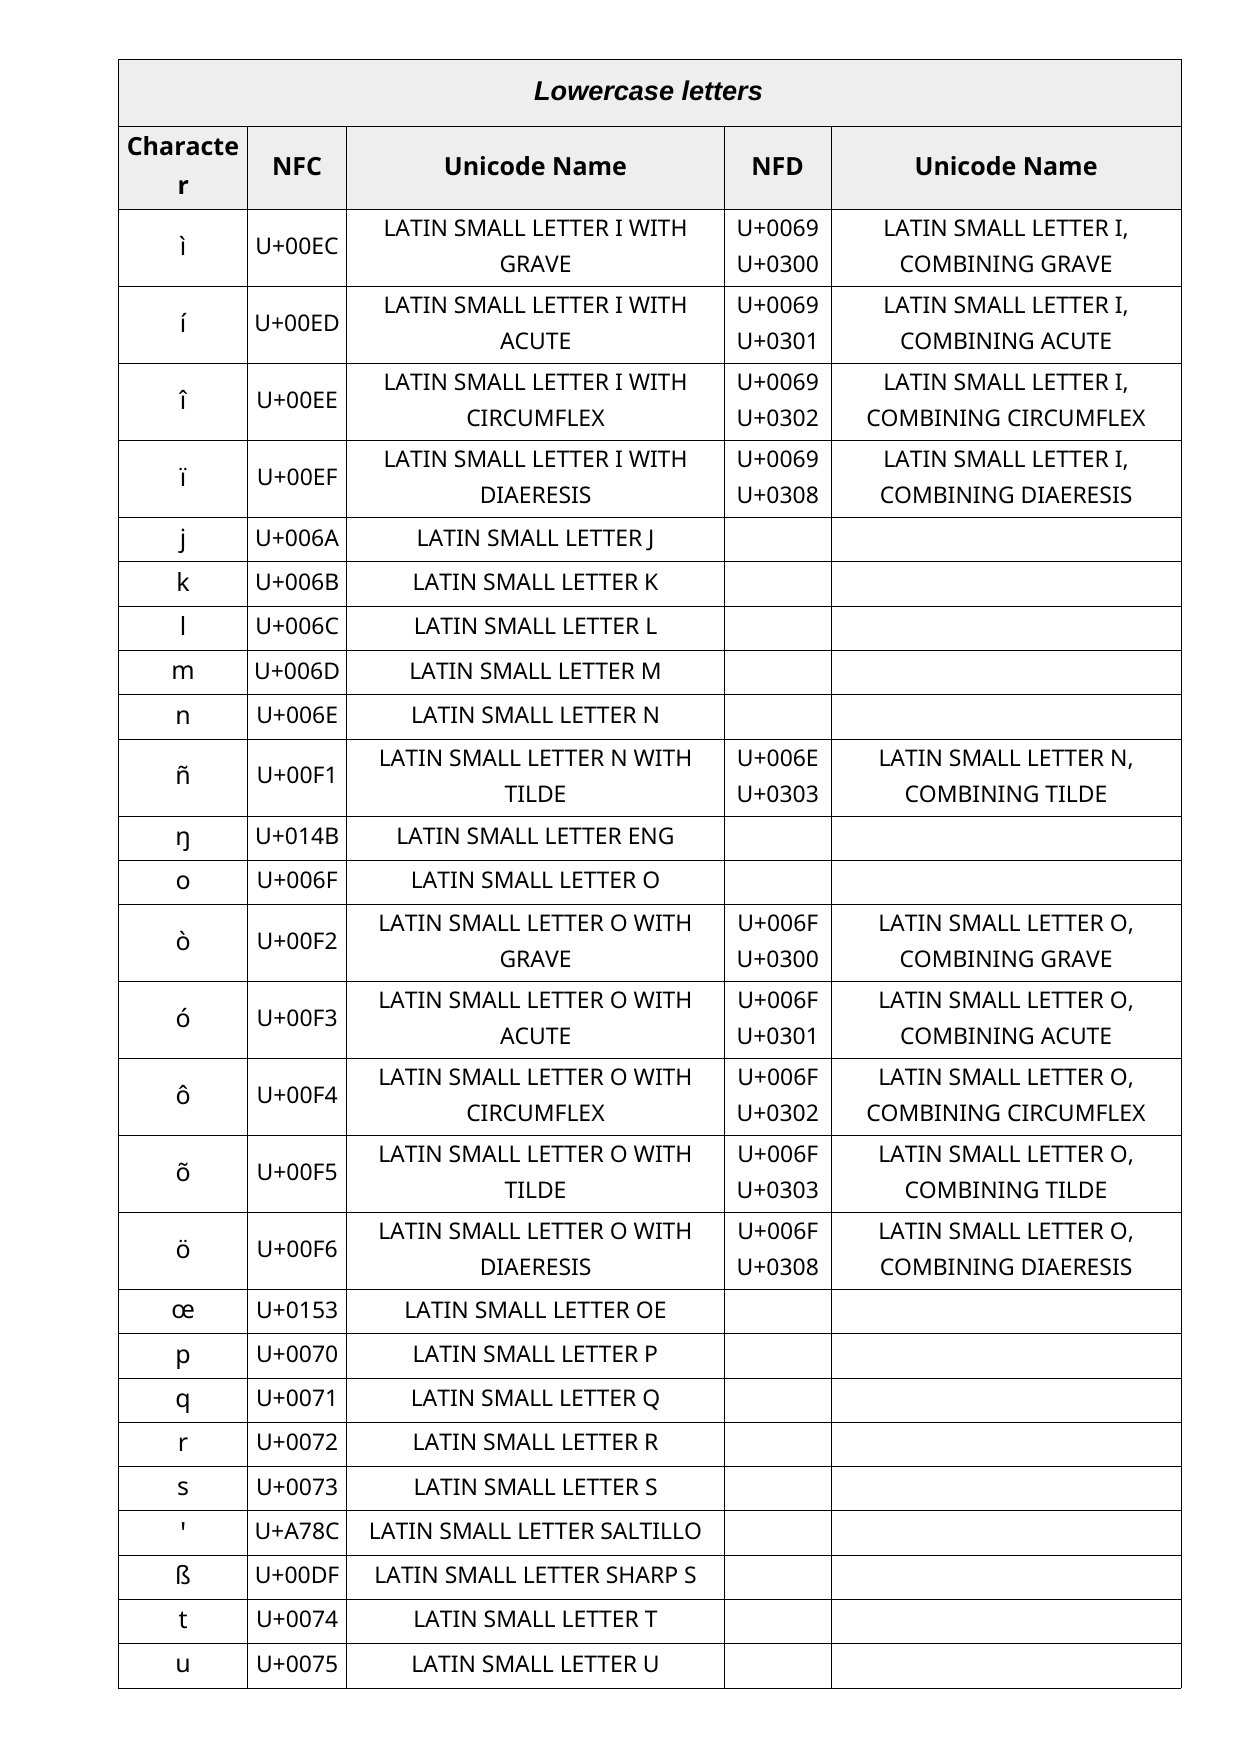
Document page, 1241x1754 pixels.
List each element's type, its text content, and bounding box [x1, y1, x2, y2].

table_cell õ [119, 1136, 247, 1212]
table_cell NFC [248, 127, 346, 209]
table_cell LATIN SMALL LETTER I, COMBINING ACUTE [832, 287, 1181, 363]
table_header Lowercase letters [119, 60, 1181, 126]
table_cell ò [119, 905, 247, 981]
table_cell [725, 1379, 831, 1422]
table_cell Unicode Name [832, 127, 1181, 209]
table_cell U+006F U+0301 [725, 982, 831, 1058]
table_cell U+006F [248, 861, 346, 904]
table_cell U+0153 [248, 1290, 346, 1333]
table_cell U+00F4 [248, 1059, 346, 1135]
table_cell [725, 607, 831, 650]
table_cell ß [119, 1556, 247, 1599]
table_cell U+0069 U+0300 [725, 210, 831, 286]
table_cell [832, 1511, 1181, 1554]
table_cell LATIN SMALL LETTER SALTILLO [347, 1511, 724, 1554]
table_cell LATIN SMALL LETTER R [347, 1423, 724, 1466]
table_cell LATIN SMALL LETTER I WITH ACUTE [347, 287, 724, 363]
table_cell ì [119, 210, 247, 286]
table_cell s [119, 1467, 247, 1510]
table_cell U+006E [248, 695, 346, 738]
table_cell [725, 1644, 831, 1687]
table_cell LATIN SMALL LETTER I WITH CIRCUMFLEX [347, 364, 724, 440]
table_cell [725, 861, 831, 904]
table_cell î [119, 364, 247, 440]
table_cell [725, 817, 831, 860]
table_cell LATIN SMALL LETTER M [347, 651, 724, 694]
table_cell LATIN SMALL LETTER I WITH GRAVE [347, 210, 724, 286]
table_cell [832, 1600, 1181, 1643]
table_cell U+0071 [248, 1379, 346, 1422]
table_cell LATIN SMALL LETTER S [347, 1467, 724, 1510]
table_cell LATIN SMALL LETTER N WITH TILDE [347, 740, 724, 816]
table_cell LATIN SMALL LETTER O WITH DIAERESIS [347, 1213, 724, 1289]
table_cell U+006B [248, 562, 346, 606]
table_cell Unicode Name [347, 127, 724, 209]
table_cell ö [119, 1213, 247, 1289]
table_cell U+00EF [248, 441, 346, 517]
table_cell U+00F2 [248, 905, 346, 981]
table_cell U+006F U+0300 [725, 905, 831, 981]
table_cell [725, 1600, 831, 1643]
table_cell LATIN SMALL LETTER J [347, 518, 724, 561]
table_cell [832, 651, 1181, 694]
table_cell [832, 1334, 1181, 1377]
table_cell LATIN SMALL LETTER P [347, 1334, 724, 1377]
table_cell U+00EC [248, 210, 346, 286]
table_cell U+006F U+0303 [725, 1136, 831, 1212]
table_cell LATIN SMALL LETTER O, COMBINING GRAVE [832, 905, 1181, 981]
table_cell ô [119, 1059, 247, 1135]
table_cell U+006D [248, 651, 346, 694]
table_cell NFD [725, 127, 831, 209]
table_cell ŋ [119, 817, 247, 860]
table_cell LATIN SMALL LETTER O WITH GRAVE [347, 905, 724, 981]
table_cell LATIN SMALL LETTER O [347, 861, 724, 904]
table_cell U+00F1 [248, 740, 346, 816]
table_cell LATIN SMALL LETTER N [347, 695, 724, 738]
table_cell [832, 695, 1181, 738]
table_cell í [119, 287, 247, 363]
table_cell U+0074 [248, 1600, 346, 1643]
table_cell k [119, 562, 247, 606]
table_cell U+014B [248, 817, 346, 860]
table_cell U+A78C [248, 1511, 346, 1554]
table_cell p [119, 1334, 247, 1377]
table_cell [832, 861, 1181, 904]
table_cell [832, 1423, 1181, 1466]
table_cell U+006F U+0302 [725, 1059, 831, 1135]
table_cell U+00EE [248, 364, 346, 440]
table_cell LATIN SMALL LETTER I, COMBINING DIAERESIS [832, 441, 1181, 517]
table_cell LATIN SMALL LETTER T [347, 1600, 724, 1643]
table_cell q [119, 1379, 247, 1422]
table_cell [725, 1556, 831, 1599]
table_cell ꞌ [119, 1511, 247, 1554]
table_cell [832, 1467, 1181, 1510]
table_cell [725, 695, 831, 738]
table_cell U+0073 [248, 1467, 346, 1510]
table_cell [832, 1379, 1181, 1422]
table_cell U+0070 [248, 1334, 346, 1377]
table_cell ñ [119, 740, 247, 816]
table_cell U+00F6 [248, 1213, 346, 1289]
table_cell [832, 562, 1181, 606]
table_cell LATIN SMALL LETTER OE [347, 1290, 724, 1333]
table_cell ó [119, 982, 247, 1058]
table_cell [725, 1334, 831, 1377]
table_cell j [119, 518, 247, 561]
table_cell [725, 562, 831, 606]
table_cell U+006C [248, 607, 346, 650]
table_cell t [119, 1600, 247, 1643]
table_cell U+006A [248, 518, 346, 561]
table_cell LATIN SMALL LETTER O WITH CIRCUMFLEX [347, 1059, 724, 1135]
table_cell [832, 817, 1181, 860]
table_cell [725, 1467, 831, 1510]
table_cell [832, 518, 1181, 561]
table_cell LATIN SMALL LETTER Q [347, 1379, 724, 1422]
table_cell o [119, 861, 247, 904]
table_cell U+0069 U+0301 [725, 287, 831, 363]
table_cell [832, 1290, 1181, 1333]
table_cell LATIN SMALL LETTER K [347, 562, 724, 606]
table_cell LATIN SMALL LETTER O WITH ACUTE [347, 982, 724, 1058]
table_cell LATIN SMALL LETTER SHARP S [347, 1556, 724, 1599]
table_cell LATIN SMALL LETTER I WITH DIAERESIS [347, 441, 724, 517]
table_cell LATIN SMALL LETTER I, COMBINING CIRCUMFLEX [832, 364, 1181, 440]
table_cell LATIN SMALL LETTER O WITH TILDE [347, 1136, 724, 1212]
table_cell r [119, 1423, 247, 1466]
table_cell LATIN SMALL LETTER ENG [347, 817, 724, 860]
table_cell n [119, 695, 247, 738]
table_cell LATIN SMALL LETTER L [347, 607, 724, 650]
table_cell [725, 1511, 831, 1554]
table_cell LATIN SMALL LETTER O, COMBINING TILDE [832, 1136, 1181, 1212]
table_cell [725, 1290, 831, 1333]
table_cell [725, 518, 831, 561]
table_cell [725, 651, 831, 694]
table_cell U+006F U+0308 [725, 1213, 831, 1289]
table_cell LATIN SMALL LETTER O, COMBINING CIRCUMFLEX [832, 1059, 1181, 1135]
table_cell m [119, 651, 247, 694]
table_cell l [119, 607, 247, 650]
table_cell LATIN SMALL LETTER O, COMBINING DIAERESIS [832, 1213, 1181, 1289]
table_cell LATIN SMALL LETTER I, COMBINING GRAVE [832, 210, 1181, 286]
table_cell [832, 607, 1181, 650]
table_cell LATIN SMALL LETTER O, COMBINING ACUTE [832, 982, 1181, 1058]
table_cell [832, 1644, 1181, 1687]
table_cell Character [119, 127, 247, 209]
table_cell U+0072 [248, 1423, 346, 1466]
table_cell U+0069 U+0302 [725, 364, 831, 440]
table_cell LATIN SMALL LETTER U [347, 1644, 724, 1687]
table_cell U+0075 [248, 1644, 346, 1687]
table_cell LATIN SMALL LETTER N, COMBINING TILDE [832, 740, 1181, 816]
table_cell U+006E U+0303 [725, 740, 831, 816]
table_cell [832, 1556, 1181, 1599]
table_cell ï [119, 441, 247, 517]
table_cell U+00F5 [248, 1136, 346, 1212]
table_cell U+00DF [248, 1556, 346, 1599]
table_cell œ [119, 1290, 247, 1333]
table_cell U+0069 U+0308 [725, 441, 831, 517]
table_cell [725, 1423, 831, 1466]
table_cell U+00F3 [248, 982, 346, 1058]
table_cell U+00ED [248, 287, 346, 363]
table_cell u [119, 1644, 247, 1687]
